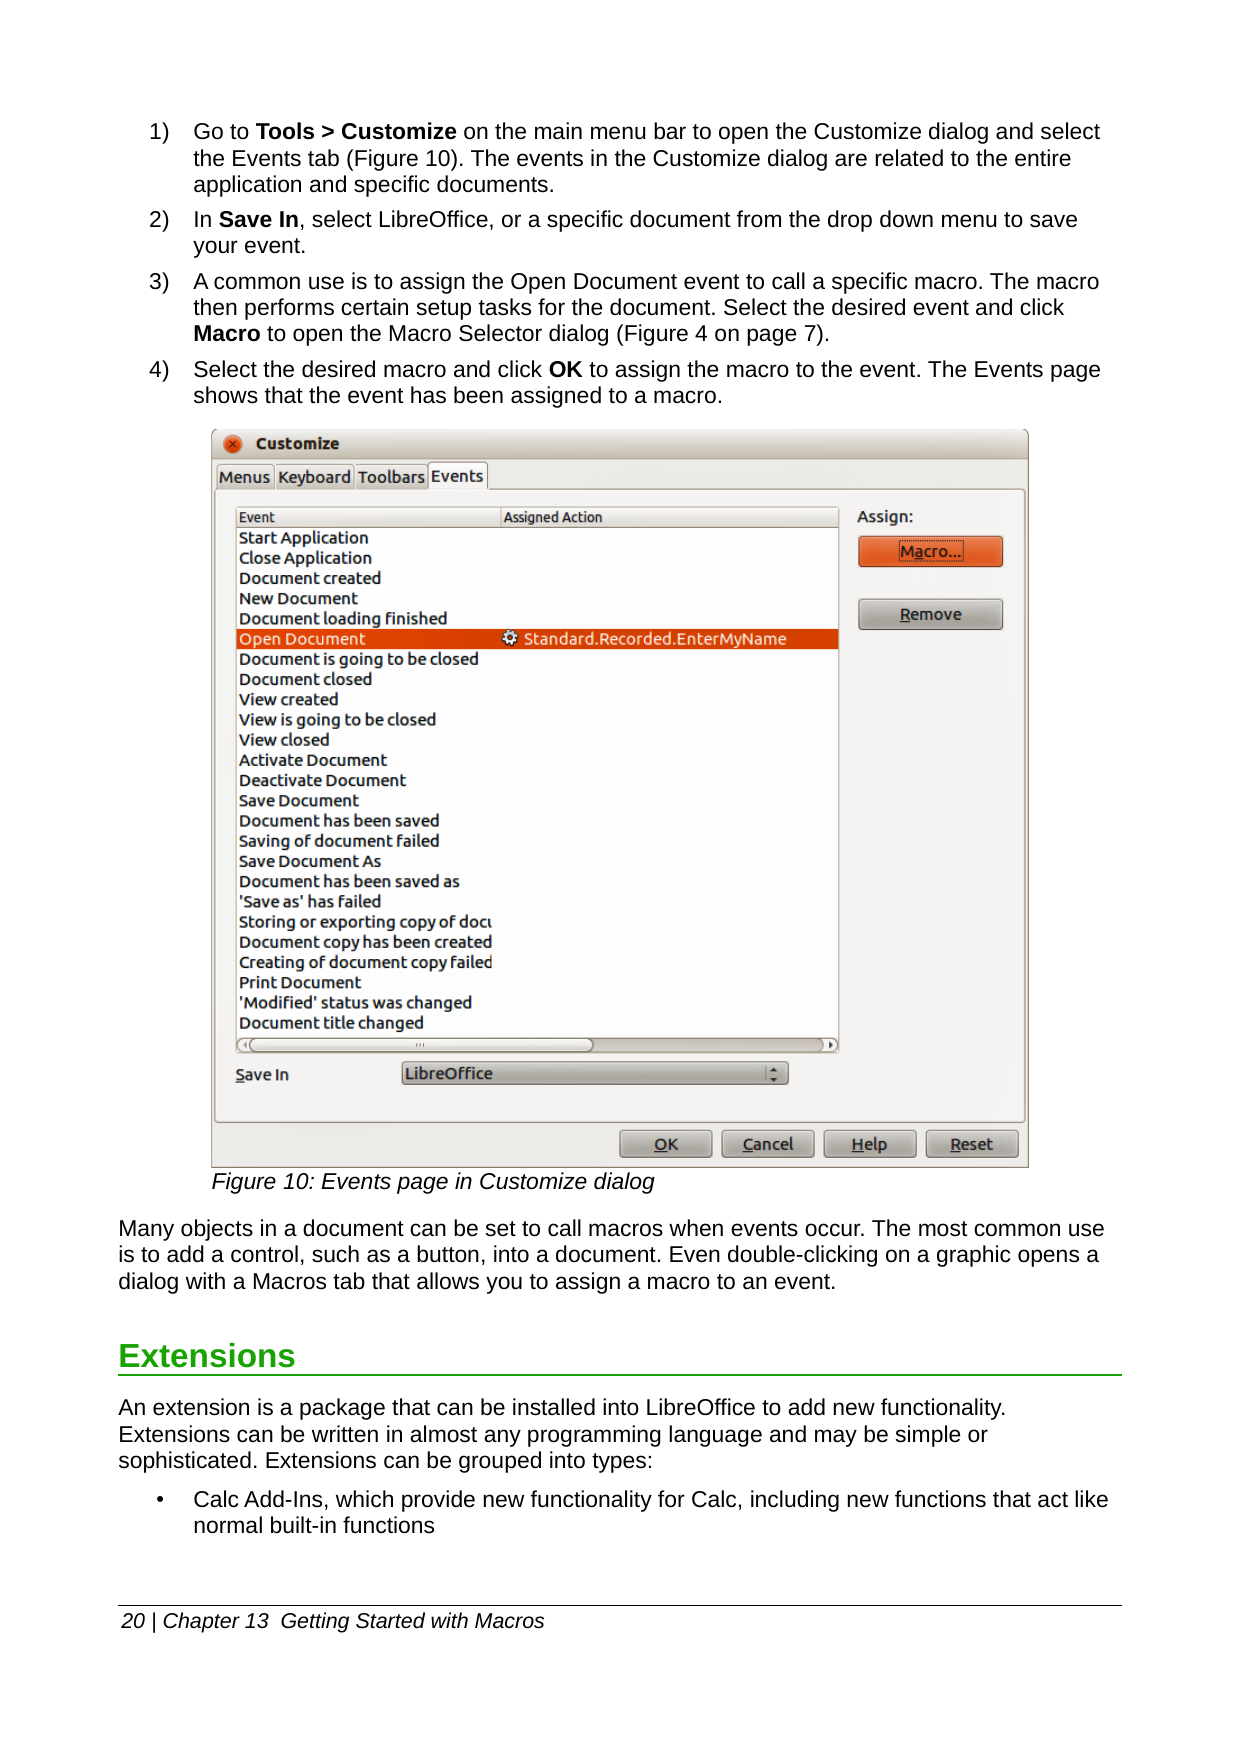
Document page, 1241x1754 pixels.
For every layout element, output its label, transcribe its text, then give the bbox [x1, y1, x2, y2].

subtitle Extensions [118, 1336, 1122, 1374]
text Many objects in a document can be set to call macros when events occur. The most common use is to add a control, such as a button, into a document. Even double-clicking on a graphic opens a dialog with a Macros tab that allows you to assign a macro to an event. [118, 1215, 1122, 1294]
list Calc Add-Ins, which provide new functionality for Calc, including new functions that act like normal built-in functions [156, 1486, 1122, 1538]
list A common use is to assign the Open Document event to call a specific macro. The macro then performs certain setup tasks for the document. Select the desired event and click Macro to open the Macro Selector dialog (Figure 4 on page 7). [169, 268, 1122, 347]
text Figure 10: Events page in Customize dialog [211, 1168, 1029, 1194]
picture [211, 429, 1029, 1168]
list Go to Tools > Customize on the main menu bar to open the Customize dialog and select the Events tab (Figure 10). The events in the Customize dialog are related to the entire application and specific documents. [169, 118, 1122, 197]
list Select the desired macro and click OK to assign the macro to the event. The Events page shows that the event has been assigned to a macro. [169, 356, 1122, 408]
list In Save In, select LibreOffice, or a specific document from the drop down menu to save your event. [169, 206, 1122, 259]
list An extension is a package that can be installed into LibreOffice to add new functionality. Extensions can be written in almost any programming language and may be simple or sophisticated. Extensions can be grouped into types: [118, 1394, 1122, 1473]
